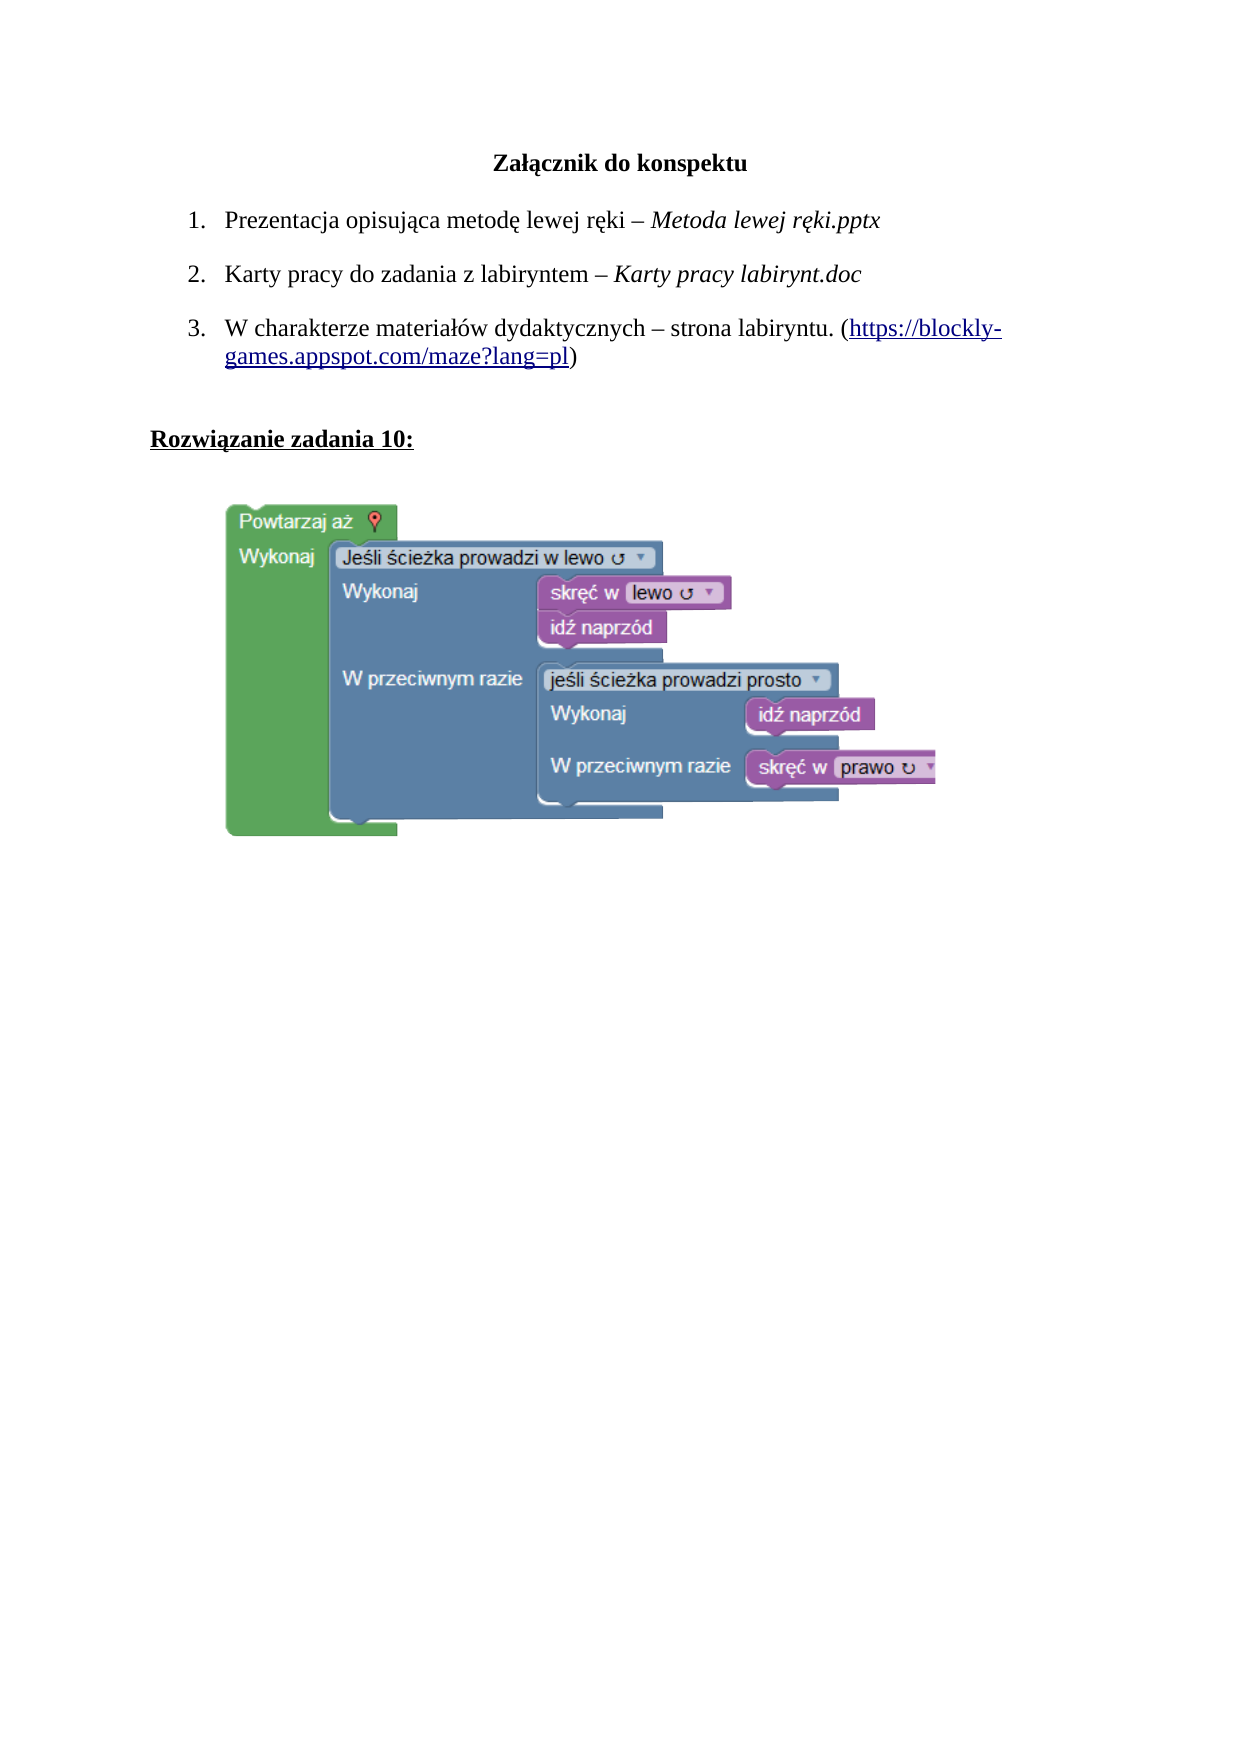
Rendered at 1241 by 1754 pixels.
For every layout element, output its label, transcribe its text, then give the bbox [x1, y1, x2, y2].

list Prezentacja opisująca metodę lewej ręki – Metoda lewej ręki.pptx [187, 205, 1090, 234]
list Karty pracy do zadania z labiryntem – Karty pracy labirynt.doc [187, 259, 1090, 288]
list W charakterze materiałów dydaktycznych – strona labiryntu. (https://blockly-games.appspot.com/maze?lang=pl) [187, 313, 1090, 370]
text Rozwiązanie zadania 10: [150, 424, 1090, 453]
text Załącznik do konspektu [150, 148, 1090, 176]
